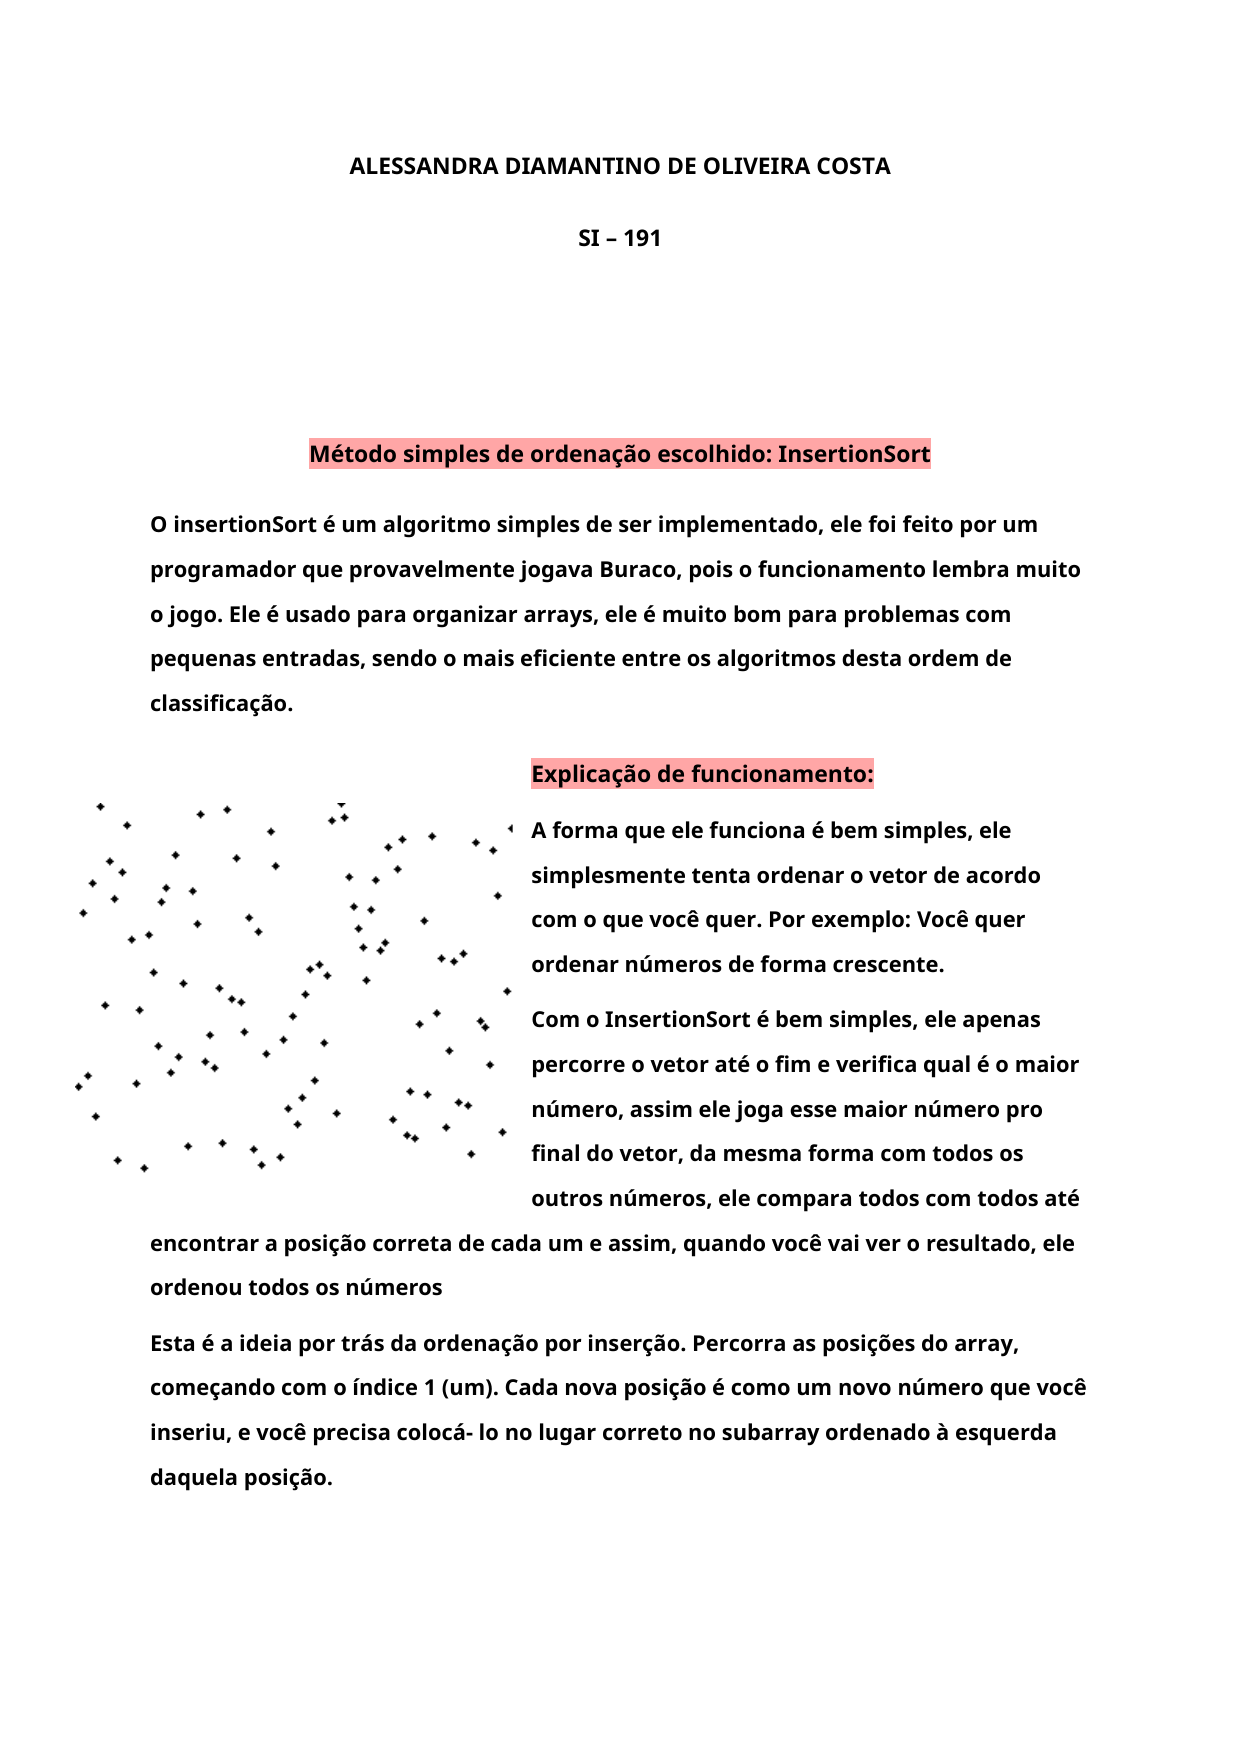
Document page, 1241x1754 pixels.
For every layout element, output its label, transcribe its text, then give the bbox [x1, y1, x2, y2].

text SI – 191 [150, 222, 1090, 253]
text O insertionSort é um algoritmo simples de ser implementado, ele foi feito por um programador que provavelmente jogava Buraco, pois o funcionamento lembra muito o jogo. Ele é usado para organizar arrays, ele é muito bom para problemas com pequenas entradas, sendo o mais eficiente entre os algoritmos desta ordem de classificação. [150, 509, 1090, 718]
picture [75, 803, 513, 1174]
text A forma que ele funciona é bem simples, ele simplesmente tenta ordenar o vetor de acordo com o que você quer. Por exemplo: Você quer ordenar números de forma crescente. [513, 815, 1090, 979]
text Explicação de funcionamento: [150, 758, 1090, 789]
text Com o InsertionSort é bem simples, ele apenas percorre o vetor até o fim e verifica qual é o maior número, assim ele joga esse maior número pro final do vetor, da mesma forma com todos os outros números, ele compara todos com todos até encontrar a posição correta de cada um e assim, quando você vai ver o resultado, ele ordenou todos os números [150, 1004, 1090, 1302]
text Método simples de ordenação escolhido: InsertionSort [150, 437, 1090, 469]
text Esta é a ideia por trás da ordenação por inserção. Percorra as posições do array, começando com o índice 1 (um). Cada nova posição é como um novo número que você inseriu, e você precisa colocá- lo no lugar correto no subarray ordenado à esquerda daquela posição. [150, 1327, 1090, 1491]
text ALESSANDRA DIAMANTINO DE OLIVEIRA COSTA [150, 150, 1090, 181]
